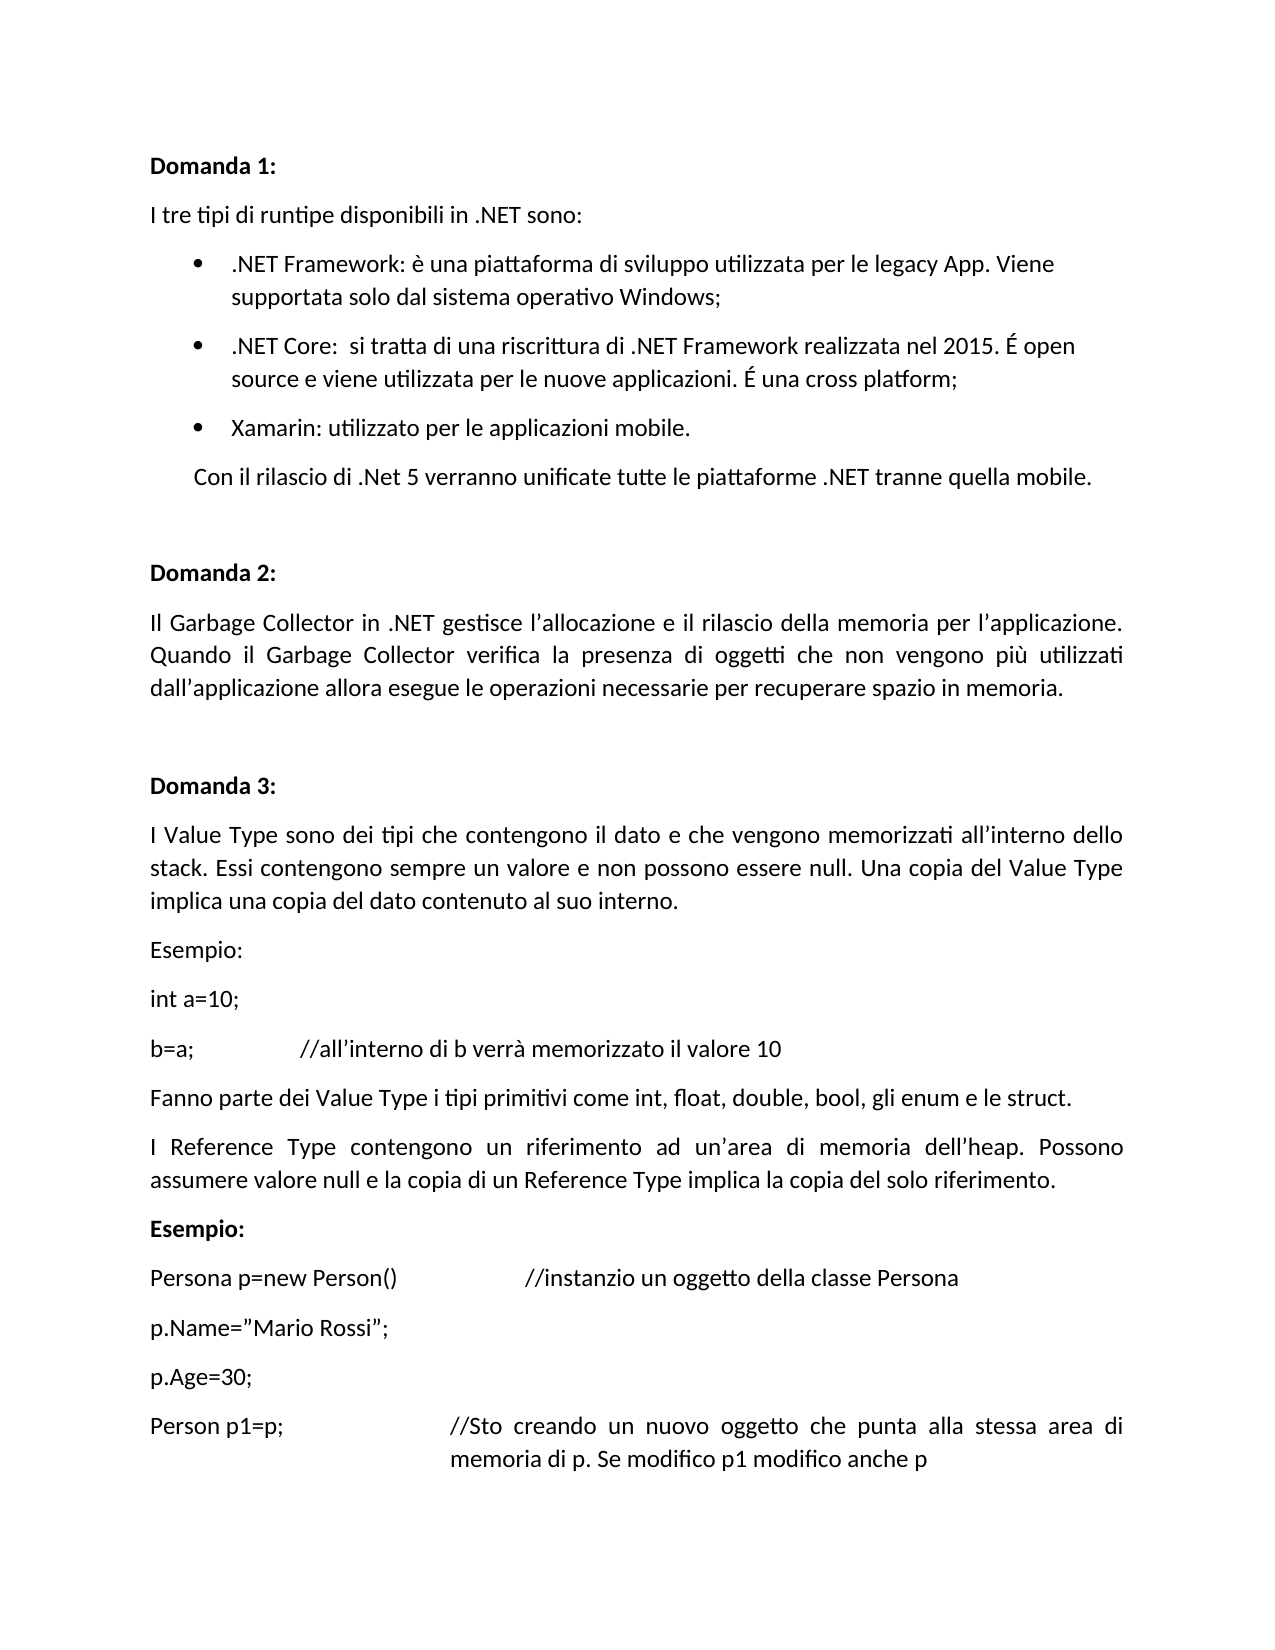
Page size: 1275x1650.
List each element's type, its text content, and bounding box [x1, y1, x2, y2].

text Fanno parte dei Value Type i tipi primitivi come int, float, double, bool, gli enum e le struct. [150, 1082, 1125, 1112]
list .NET Framework: è una piattaforma di sviluppo utilizzata per le legacy App. Viene supportata solo dal sistema operativo Windows; [194, 248, 1125, 312]
text Con il rilascio di .Net 5 verranno unificate tutte le piattaforme .NET tranne quella mobile. [194, 462, 1125, 492]
text Esempio: [150, 934, 1125, 965]
text Esempio: [150, 1213, 1125, 1244]
text p.Name=”Mario Rossi”; [150, 1312, 1125, 1342]
text int a=10; [150, 983, 1125, 1014]
text Person p1=p; //Sto creando un nuovo oggetto che punta alla stessa area di memoria di p. Se modifico p1 modifico anche p [150, 1410, 1125, 1473]
text I Reference Type contengono un riferimento ad un’area di memoria dell’heap. Possono assumere valore null e la copia di un Reference Type implica la copia del solo riferimento. [150, 1131, 1125, 1194]
list Xamarin: utilizzato per le applicazioni mobile. [194, 412, 1125, 443]
list .NET Core: si tratta di una riscrittura di .NET Framework realizzata nel 2015. É open source e viene utilizzata per le nuove applicazioni. É una cross platform; [194, 330, 1125, 393]
text Domanda 3: [150, 770, 1125, 801]
text p.Age=30; [150, 1361, 1125, 1391]
text Domanda 2: [150, 557, 1125, 588]
text b=a; //all’interno di b verrà memorizzato il valore 10 [150, 1033, 1125, 1063]
text I tre tipi di runtipe disponibili in .NET sono: [150, 199, 1125, 230]
text Persona p=new Person() //instanzio un oggetto della classe Persona [150, 1262, 1125, 1293]
text I Value Type sono dei tipi che contengono il dato e che vengono memorizzati all’interno dello stack. Essi contengono sempre un valore e non possono essere null. Una copia del Value Type implica una copia del dato contenuto al suo interno. [150, 820, 1125, 915]
text Domanda 1: [150, 150, 1125, 181]
text Il Garbage Collector in .NET gestisce l’allocazione e il rilascio della memoria per l’applicazione. Quando il Garbage Collector verifica la presenza di oggetti che non vengono più utilizzati dall’applicazione allora esegue le operazioni necessarie per recuperare spazio in memoria. [150, 607, 1125, 702]
